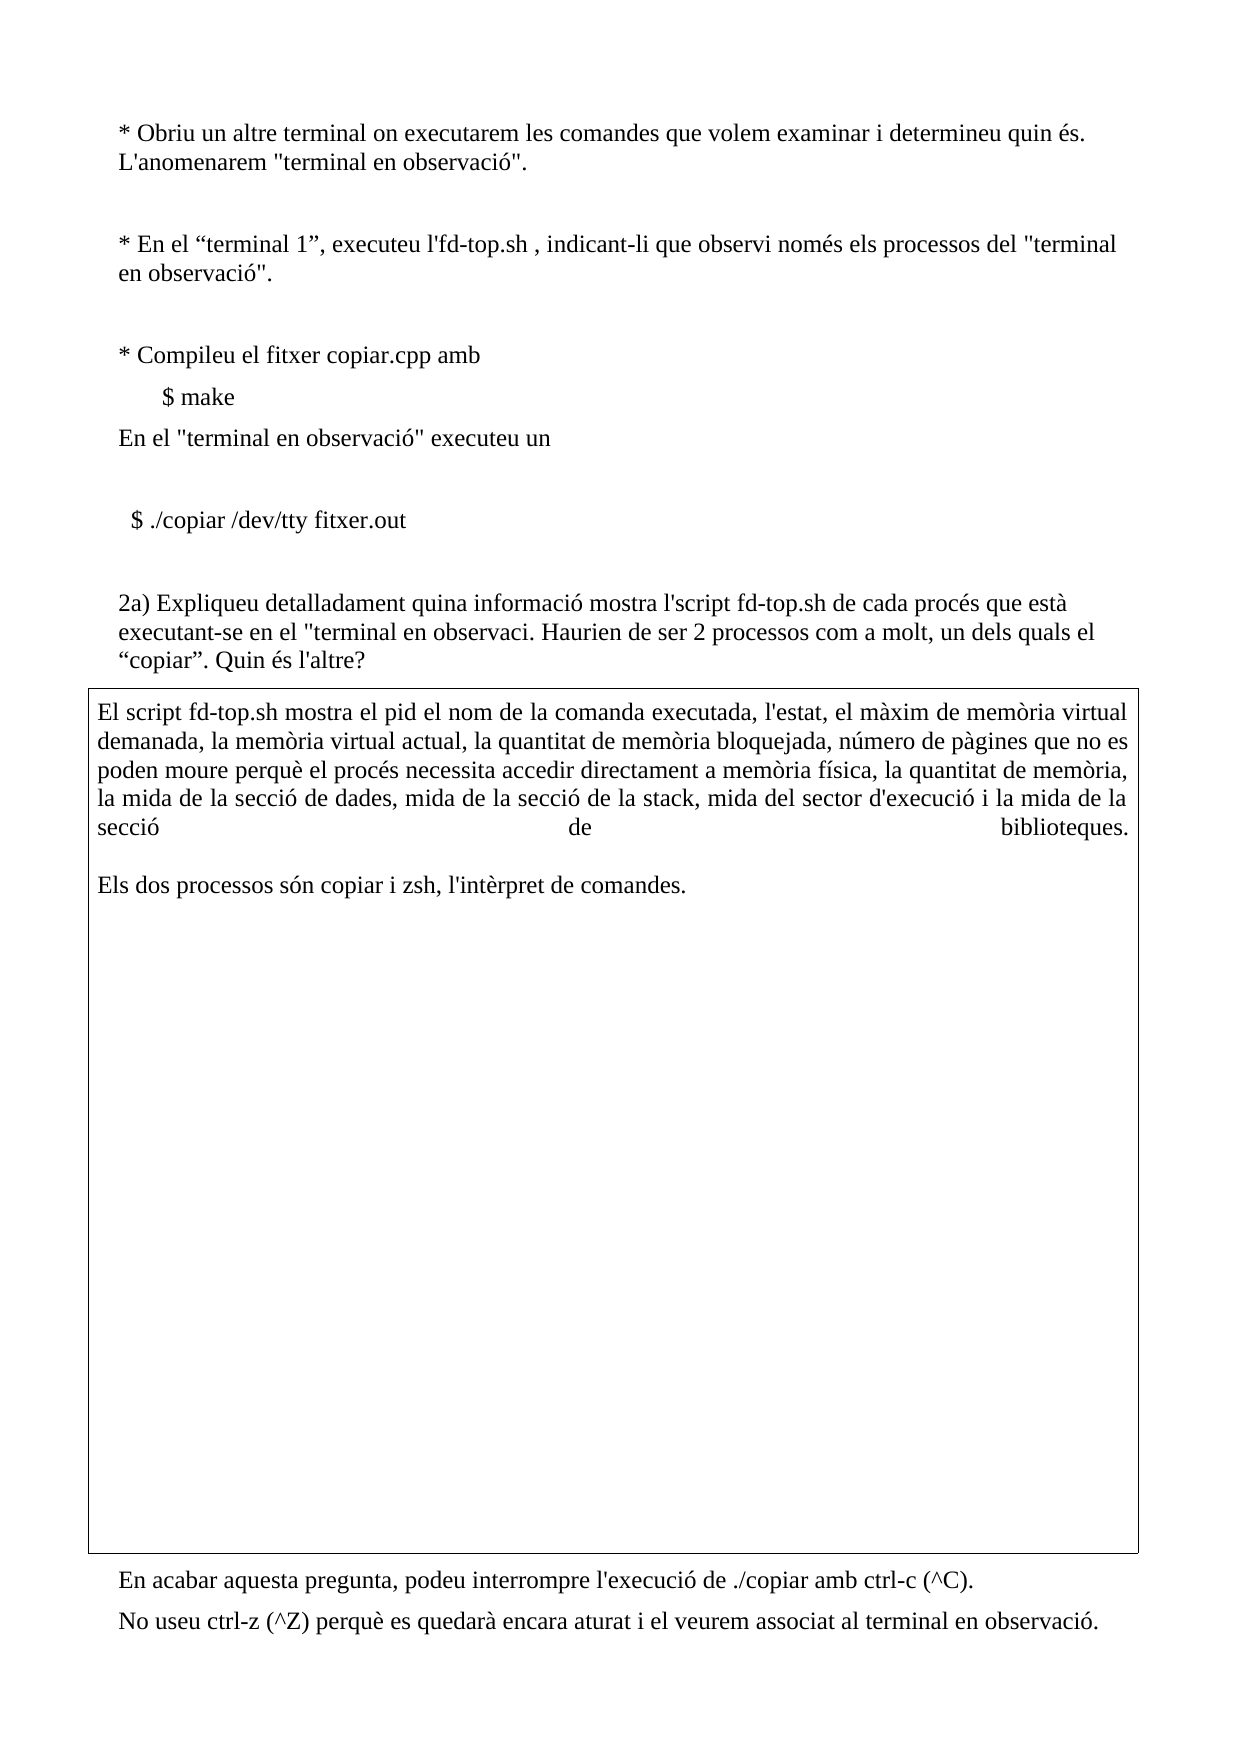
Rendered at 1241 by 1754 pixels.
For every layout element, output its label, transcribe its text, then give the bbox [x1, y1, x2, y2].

text En acabar aquesta pregunta, podeu interrompre l'execució de ./copiar amb ctrl-c (^C). [118, 1554, 1122, 1593]
text $ make [118, 382, 1122, 411]
text El script fd-top.sh mostra el pid el nom de la comanda executada, l'estat, el màxim de memòria virtual demanada, la memòria virtual actual, la quantitat de memòria bloquejada, número de pàgines que no es poden moure perquè el procés necessita accedir directament a memòria física, la quantitat de memòria, la mida de la secció de dades, mida de la secció de la stack, mida del sector d'execució i la mida de la secció de biblioteques. Els dos processos són copiar i zsh, l'intèrpret de comandes. [97, 697, 1129, 898]
text * Obriu un altre terminal on executarem les comandes que volem examinar i determineu quin és. L'anomenarem "terminal en observació". [118, 118, 1122, 176]
text [89, 689, 1138, 1553]
text * Compileu el fitxer copiar.cpp amb [118, 341, 1122, 369]
text $ ./copiar /dev/tty fitxer.out [118, 506, 1122, 534]
text En el "terminal en observació" executeu un [118, 423, 1122, 452]
text 2a) Expliqueu detalladament quina informació mostra l'script fd-top.sh de cada procés que està executant-se en el "terminal en observaci. Haurien de ser 2 processos com a molt, un dels quals el “copiar”. Quin és l'altre? [118, 588, 1122, 674]
text * En el “terminal 1”, executeu l'fd-top.sh , indicant-li que observi només els processos del "terminal en observació". [118, 229, 1122, 287]
text No useu ctrl-z (^Z) perquè es quedarà encara aturat i el veurem associat al terminal en observació. [118, 1606, 1122, 1635]
